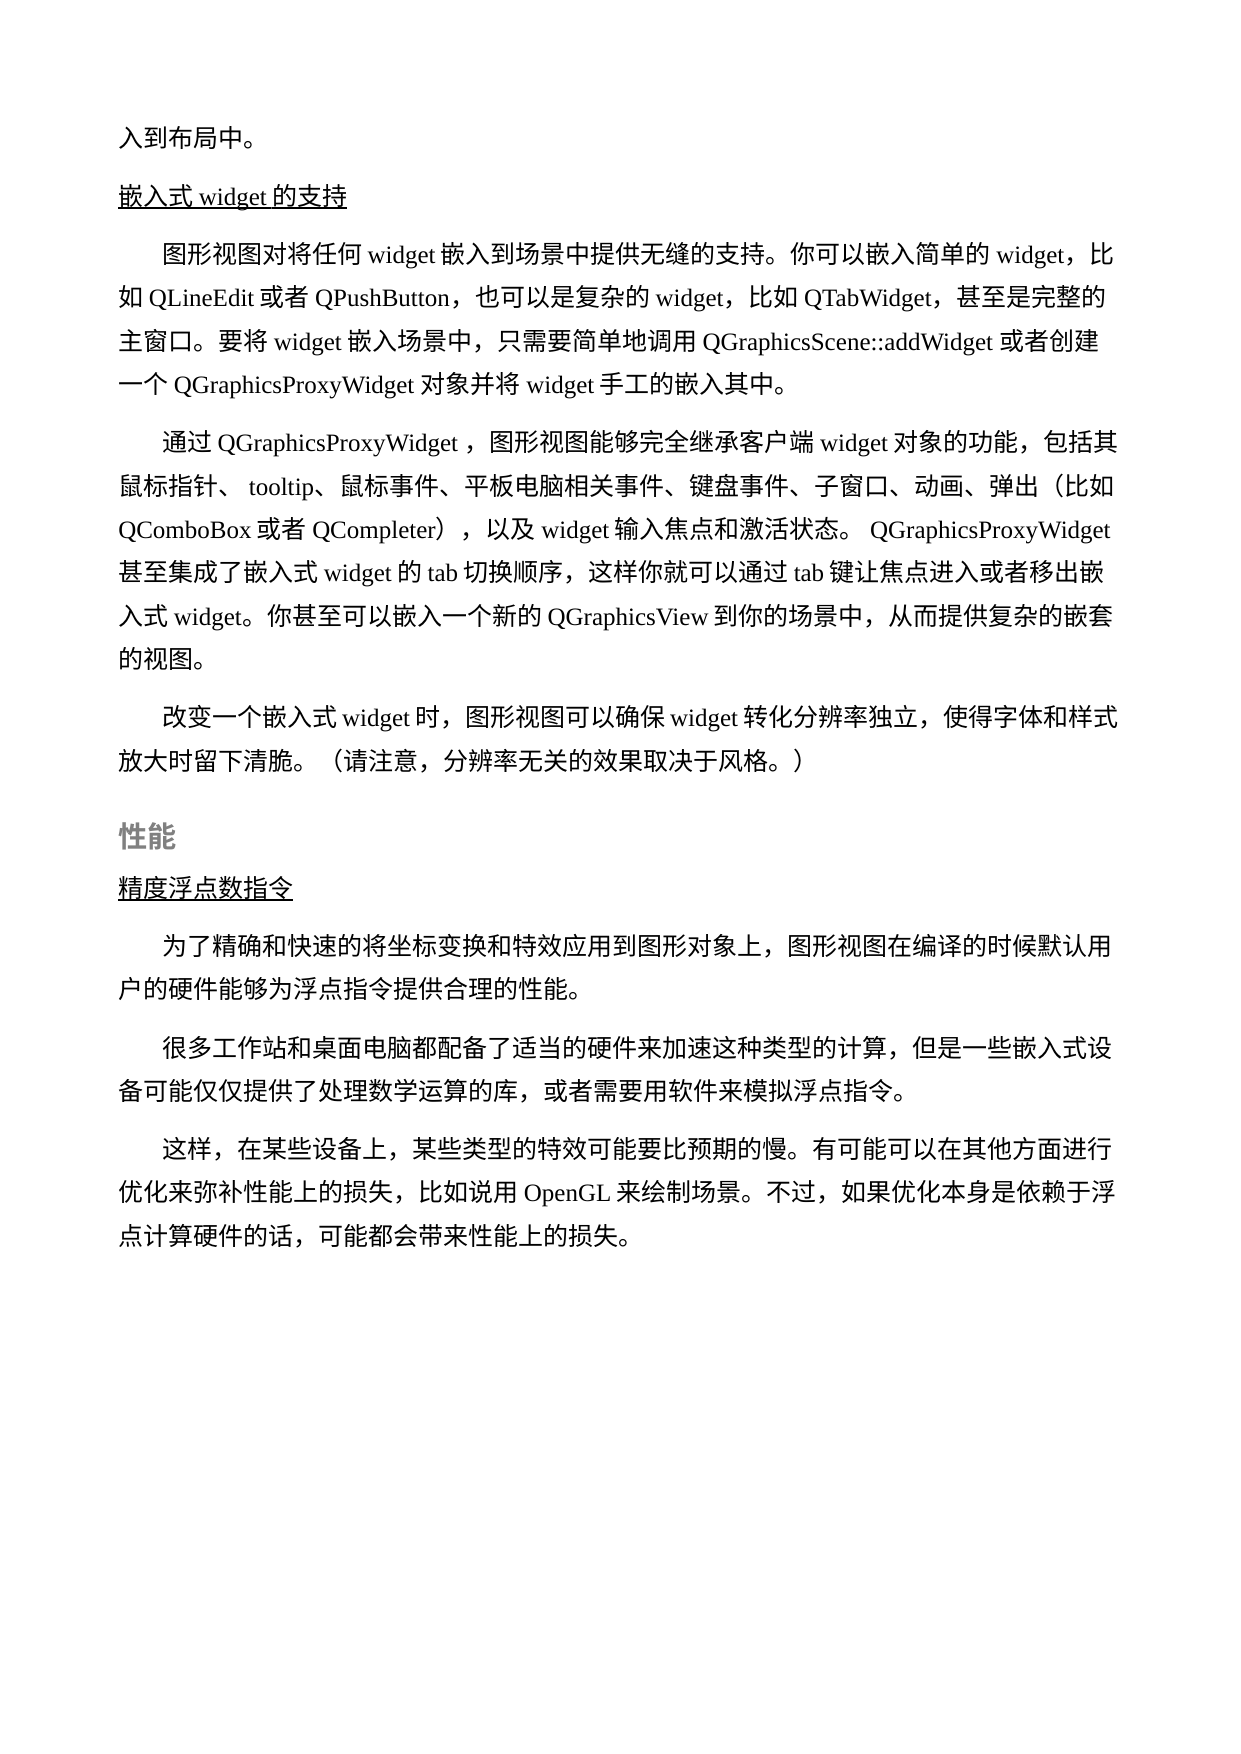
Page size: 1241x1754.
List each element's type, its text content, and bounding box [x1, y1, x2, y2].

text 通过 QGraphicsProxyWidget ，图形视图能够完全继承客户端 widget对象的功能，包括其鼠标指针、 tooltip、鼠标事件、平板电脑相关事件、键盘事件、子窗口、动画、弹出（比如 QComboBox或者 QCompleter），以及 widget输入焦点和激活状态。 QGraphicsProxyWidget 甚至集成了嵌入式 widget的 tab切换顺序，这样你就可以通过 tab键让焦点进入或者移出嵌入式 widget。你甚至可以嵌入一个新的 QGraphicsView到你的场景中，从而提供复杂的嵌套的视图。 [118, 422, 1122, 676]
text 精度浮点数指令 [118, 868, 1122, 905]
text 改变一个嵌入式widget时，图形视图可以确保widget转化分辨率独立，使得字体和样式放大时留下清脆。（请注意，分辨率无关的效果取决于风格。） [118, 698, 1122, 777]
subtitle 性能 [118, 814, 1122, 856]
text 入到布局中。 [118, 118, 1122, 154]
text 很多工作站和桌面电脑都配备了适当的硬件来加速这种类型的计算，但是一些嵌入式设备可能仅仅提供了处理数学运算的库，或者需要用软件来模拟浮点指令。 [118, 1028, 1122, 1108]
text 嵌入式 widget的支持 [118, 176, 1122, 212]
text 图形视图对将任何 widget嵌入到场景中提供无缝的支持。你可以嵌入简单的 widget，比如 QLineEdit或者 QPushButton，也可以是复杂的 widget，比如 QTabWidget，甚至是完整的主窗口。要将 widget嵌入场景中，只需要简单地调用 QGraphicsScene::addWidget 或者创建一个 QGraphicsProxyWidget 对象并将 widget手工的嵌入其中。 [118, 234, 1122, 401]
text 这样，在某些设备上，某些类型的特效可能要比预期的慢。有可能可以在其他方面进行优化来弥补性能上的损失，比如说用 OpenGL来绘制场景。不过，如果优化本身是依赖于浮点计算硬件的话，可能都会带来性能上的损失。 [118, 1129, 1122, 1253]
text 为了精确和快速的将坐标变换和特效应用到图形对象上，图形视图在编译的时候默认用户的硬件能够为浮点指令提供合理的性能。 [118, 927, 1122, 1006]
